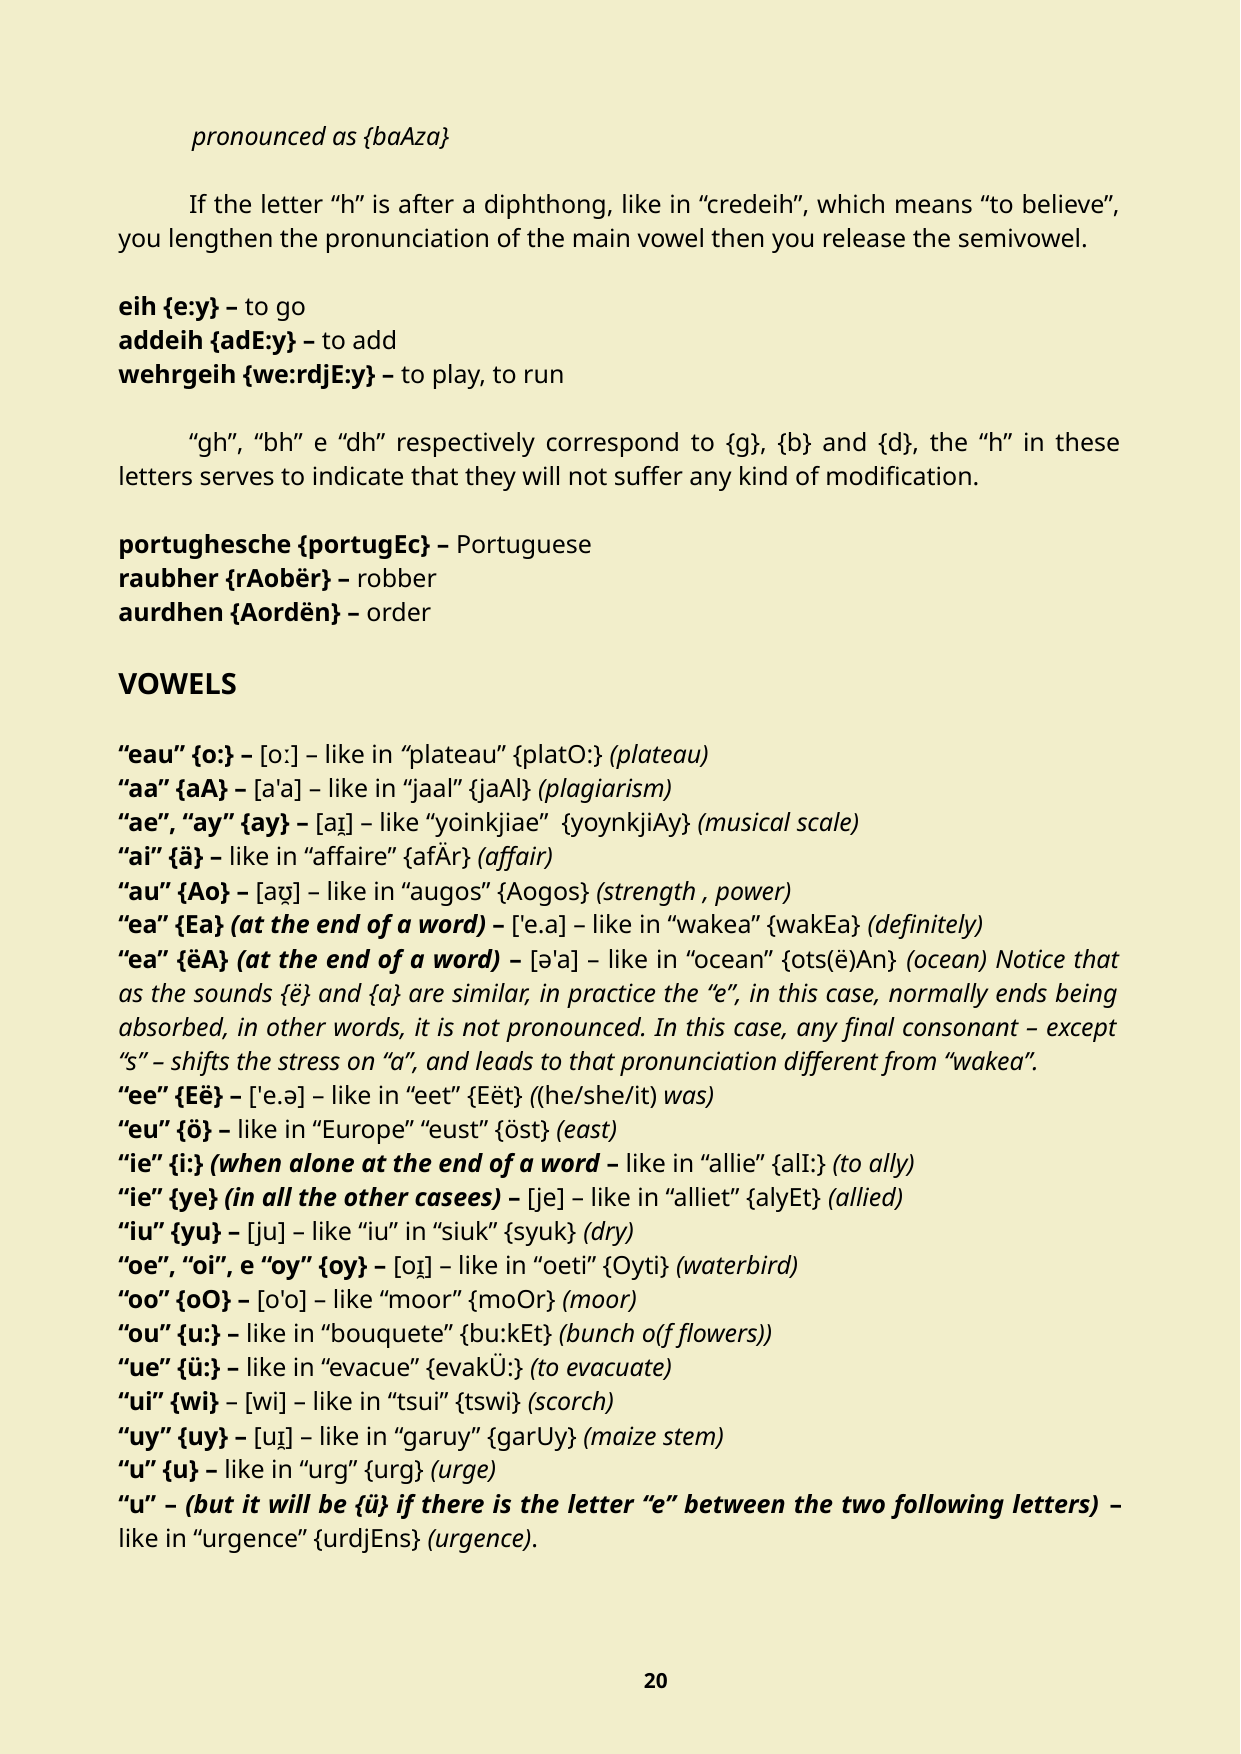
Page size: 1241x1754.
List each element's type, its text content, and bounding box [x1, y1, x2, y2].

text “ea” {ëA} (at the end of a word) – [ə'a] – like in “ocean” {ots(ë)An} (ocean) Notice that as the sounds {ë} and {a} are similar, in practice the “e”, in this case, normally ends being absorbed, in other words, it is not pronounced. In this case, any final consonant – except “s” – shifts the stress on “a”, and leads to that pronunciation different from “wakea”. [118, 941, 1122, 1077]
text If the letter “h” is after a diphthong, like in “credeih”, which means “to believe”, you lengthen the pronunciation of the main vowel then you release the semivowel. [118, 186, 1122, 254]
text portughesche {portugEc} – Portuguese [118, 527, 1122, 561]
text “ai” {ä} – like in “affaire” {afÄr} (affair) [118, 839, 1122, 873]
text “eau” {o:} – [oː] – like in “plateau” {platO:} (plateau) [118, 737, 1122, 771]
text “gh”, “bh” e “dh” respectively correspond to {g}, {b} and {d}, the “h” in these letters serves to indicate that they will not suffer any kind of modification. [118, 425, 1122, 493]
text eih {e:y} – to go [118, 288, 1122, 322]
text “ee” {Eë} – ['e.ə] – like in “eet” {Eët} ((he/she/it) was) [118, 1077, 1122, 1112]
text “ou” {u:} – like in “bouquete” {bu:kEt} (bunch o(f flowers)) [118, 1316, 1122, 1350]
text “ie” {i:} (when alone at the end of a word – like in “allie” {alI:} (to ally) [118, 1146, 1122, 1180]
text “ue” {ü:} – like in “evacue” {evakÜ:} (to evacuate) [118, 1350, 1122, 1384]
text raubher {rAobër} – robber [118, 561, 1122, 595]
text “aa” {aA} – [a'a] – like in “jaal” {jaAl} (plagiarism) [118, 771, 1122, 805]
text “u” – (but it will be {ü} if there is the letter “e” between the two following letters) – like in “urgence” {urdjEns} (urgence). [118, 1486, 1122, 1554]
text “iu” {yu} – [ju] – like “iu” in “siuk” {syuk} (dry) [118, 1214, 1122, 1248]
text pronounced as {baAza} [192, 118, 1122, 152]
text “oe”, “oi”, e “oy” {oy} – [oɪ̯] – like in “oeti” {Oyti} (waterbird) [118, 1248, 1122, 1282]
text “ie” {ye} (in all the other casees) – [je] – like in “alliet” {alyEt} (allied) [118, 1180, 1122, 1214]
text “uy” {uy} – [uɪ̯] – like in “garuy” {garUy} (maize stem) [118, 1418, 1122, 1452]
text aurdhen {Aordën} – order [118, 595, 1122, 629]
text “au” {Ao} – [aʊ̯] – like in “augos” {Aogos} (strength , power) [118, 873, 1122, 907]
text “oo” {oO} – [o'o] – like “moor” {moOr} (moor) [118, 1282, 1122, 1316]
subtitle VOWELS [118, 663, 1122, 703]
text “ea” {Ea} (at the end of a word) – ['e.a] – like in “wakea” {wakEa} (definitely) [118, 907, 1122, 941]
text wehrgeih {we:rdjE:y} – to play, to run [118, 357, 1122, 391]
text “u” {u} – like in “urg” {urg} (urge) [118, 1452, 1122, 1486]
text “ui” {wi} – [wi] – like in “tsui” {tswi} (scorch) [118, 1384, 1122, 1418]
text addeih {adE:y} – to add [118, 322, 1122, 357]
text “eu” {ö} – like in “Europe” “eust” {öst} (east) [118, 1112, 1122, 1146]
text “ae”, “ay” {ay} – [aɪ̯] – like “yoinkjiae” {yoynkjiAy} (musical scale) [118, 805, 1122, 839]
